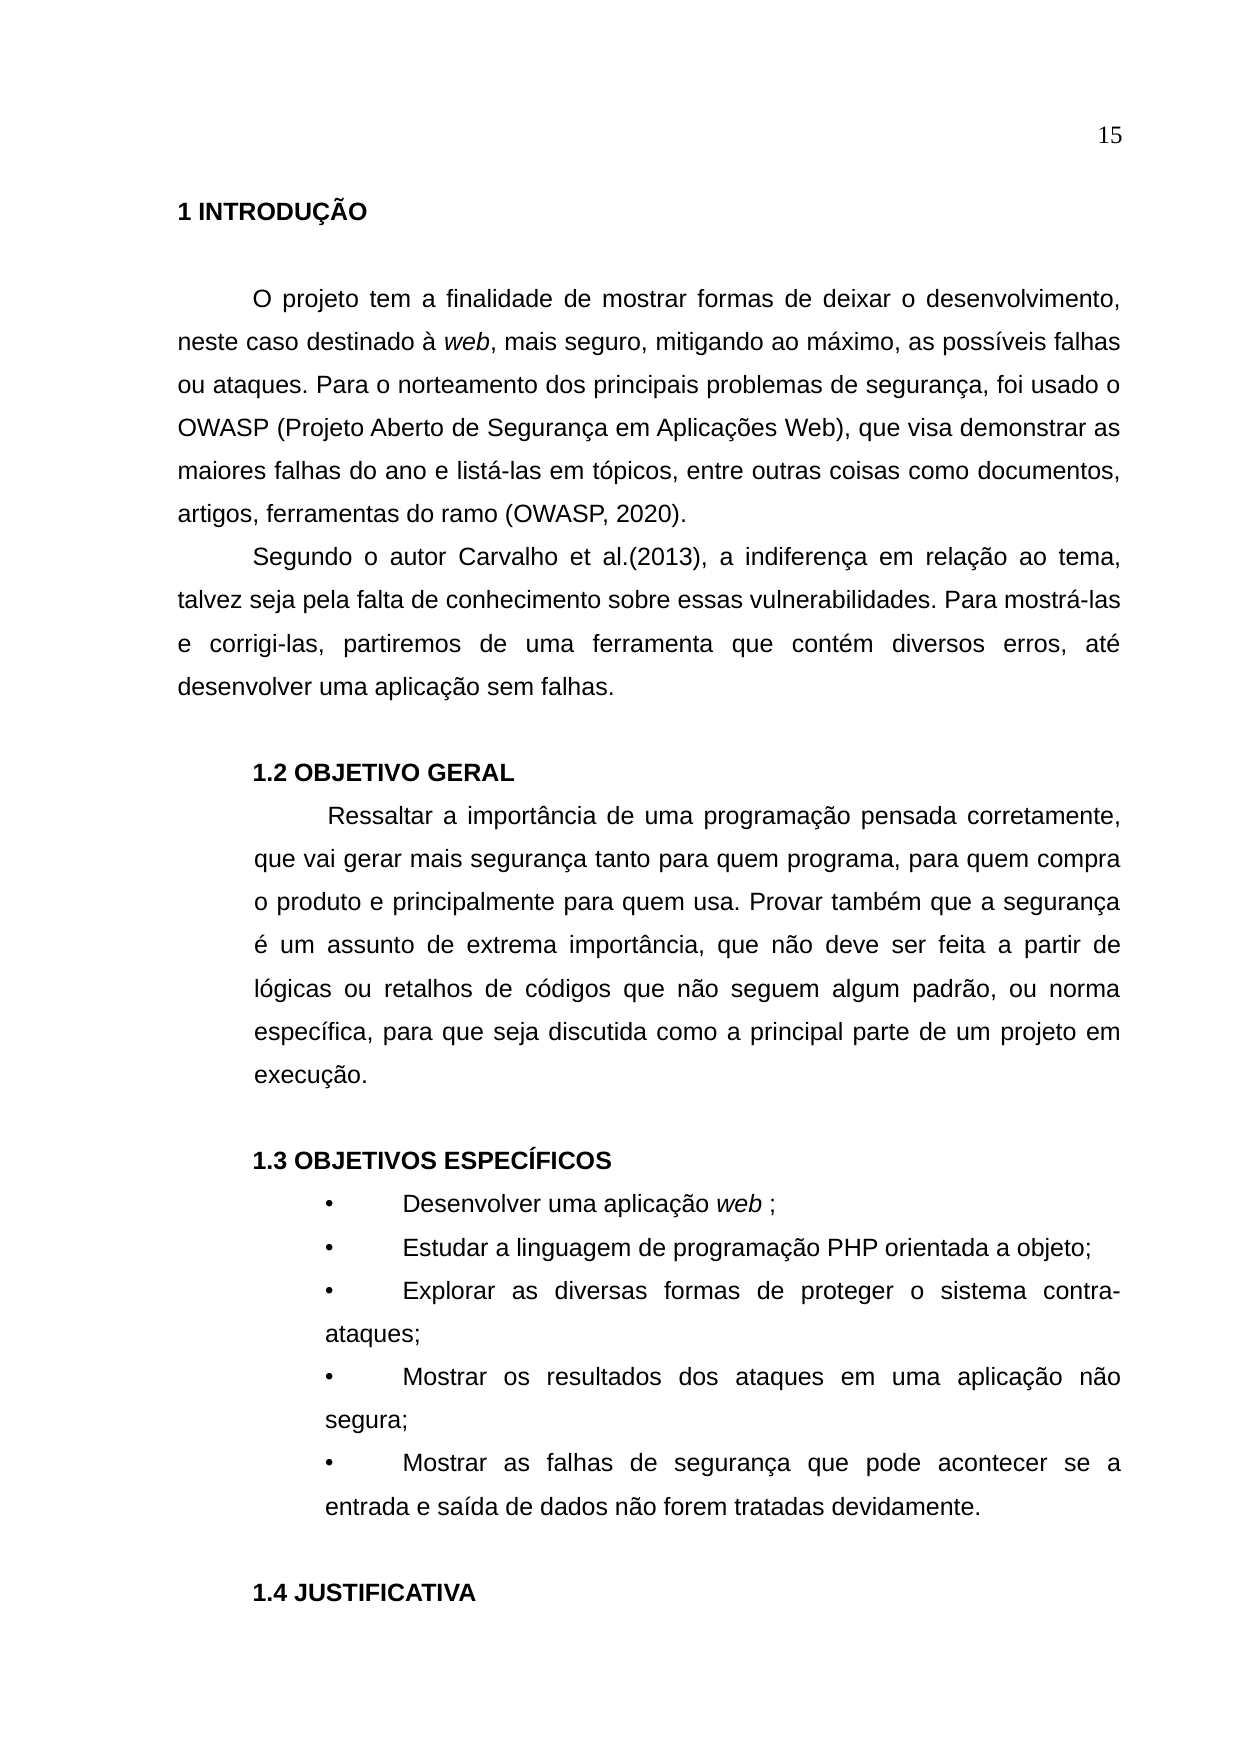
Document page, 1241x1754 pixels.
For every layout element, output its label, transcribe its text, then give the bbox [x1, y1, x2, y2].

text Ressaltar a importância de uma programação pensada corretamente, que vai gerar mais segurança tanto para quem programa, para quem compra o produto e principalmente para quem usa. Provar também que a segurança é um assunto de extrema importância, que não deve ser feita a partir de lógicas ou retalhos de códigos que não seguem algum padrão, ou norma específica, para que seja discutida como a principal parte de um projeto em execução. [189, 801, 1122, 1089]
text 1.3 OBJETIVOS ESPECÍFICOS [177, 1146, 1122, 1175]
list Mostrar as falhas de segurança que pode acontecer se a entrada e saída de dados não forem tratadas devidamente. [325, 1448, 1122, 1520]
text Segundo o autor Carvalho et al.(2013), a indiferença em relação ao tema, talvez seja pela falta de conhecimento sobre essas vulnerabilidades. Para mostrá-las e corrigi-las, partiremos de uma ferramenta que contém diversos erros, até desenvolver uma aplicação sem falhas. [177, 542, 1122, 701]
list Estudar a linguagem de programação PHP orientada a objeto; [325, 1232, 1122, 1261]
text O projeto tem a finalidade de mostrar formas de deixar o desenvolvimento, neste caso destinado à web, mais seguro, mitigando ao máximo, as possíveis falhas ou ataques. Para o norteamento dos principais problemas de segurança, foi usado o OWASP (Projeto Aberto de Segurança em Aplicações Web), que visa demonstrar as maiores falhas do ano e listá-las em tópicos, entre outras coisas como documentos, artigos, ferramentas do ramo (OWASP, 2020). [177, 284, 1122, 528]
text 1 INTRODUÇÃO [177, 197, 1122, 226]
list Mostrar os resultados dos ataques em uma aplicação não segura; [325, 1362, 1122, 1434]
text 1.4 JUSTIFICATIVA [177, 1578, 1122, 1607]
list Explorar as diversas formas de proteger o sistema contra-ataques; [325, 1276, 1122, 1348]
text 1.2 OBJETIVO GERAL [177, 758, 1122, 787]
list Desenvolver uma aplicação web ; [325, 1189, 1122, 1218]
